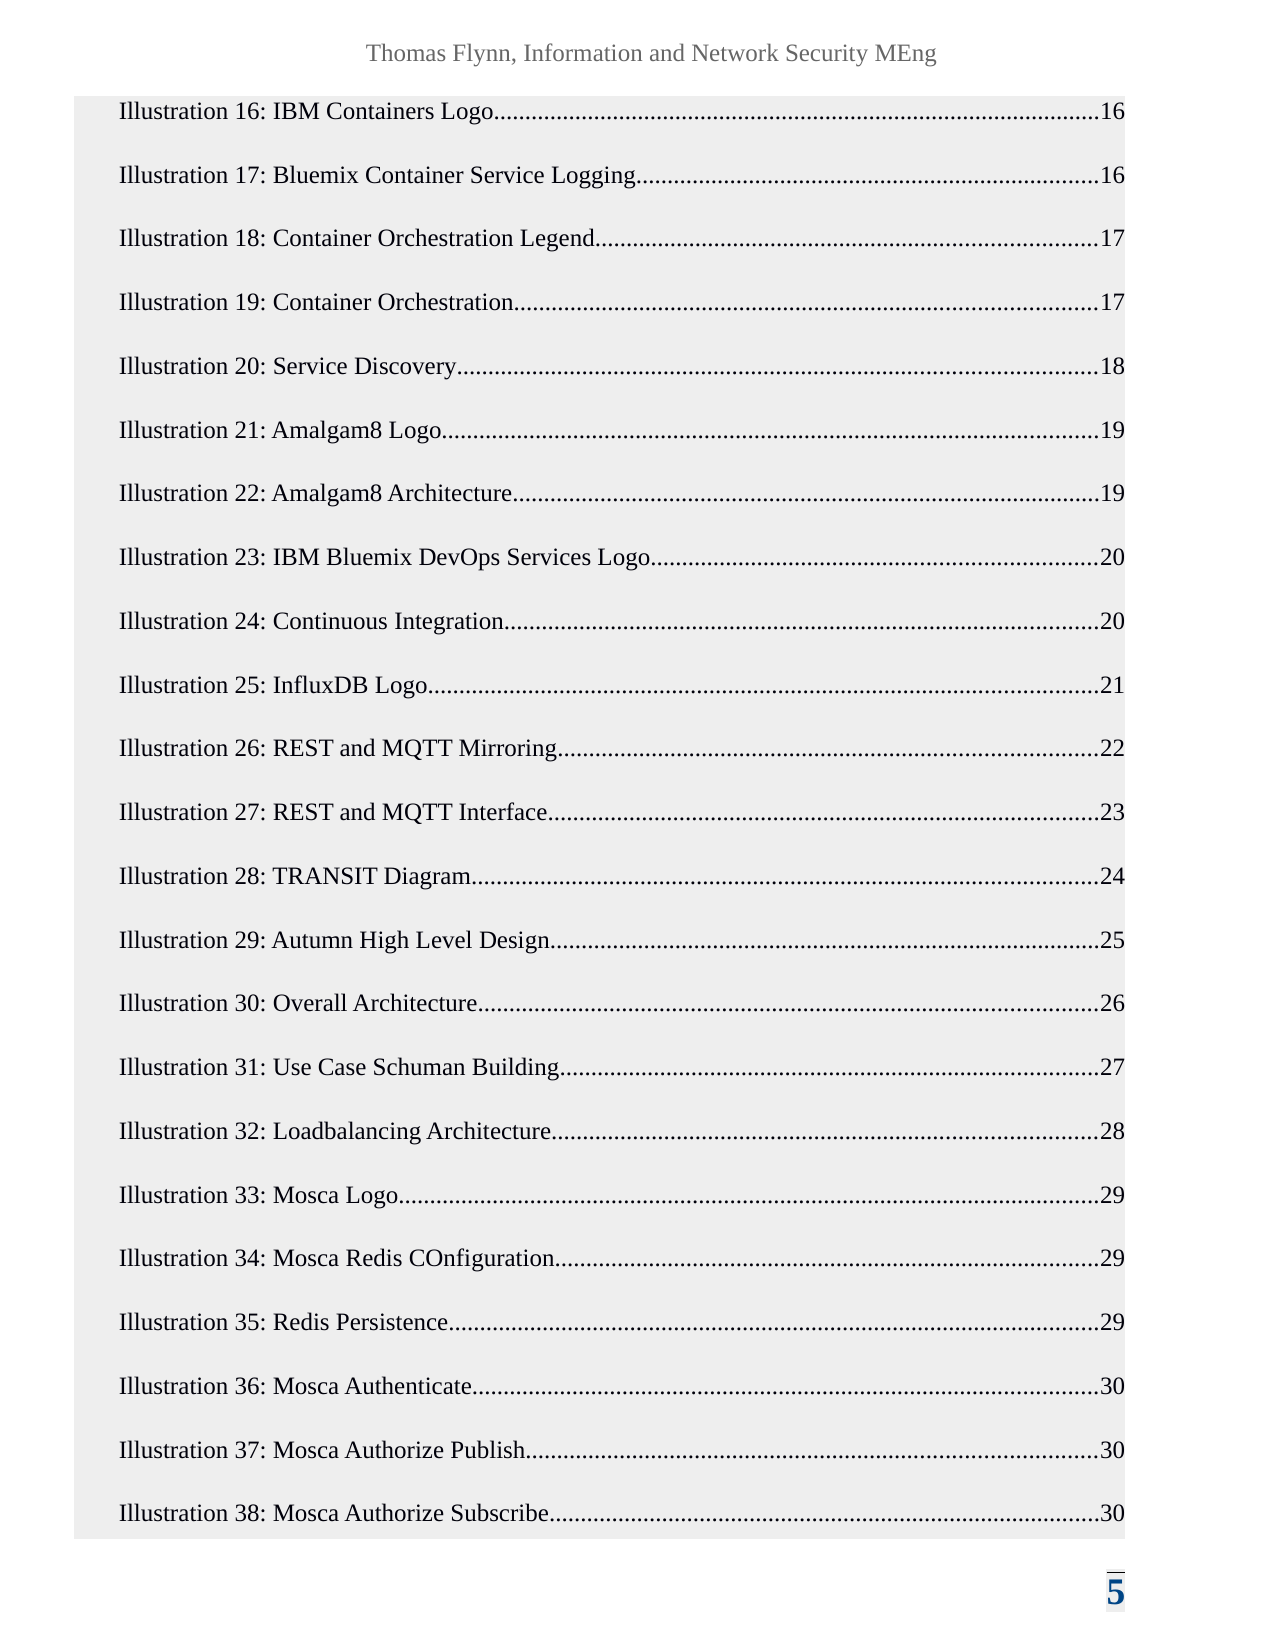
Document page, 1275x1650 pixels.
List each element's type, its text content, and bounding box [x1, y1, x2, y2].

text Illustration 22: Amalgam8 Architecture 19 [112, 478, 1125, 507]
text Illustration 17: Bluemix Container Service Logging 16 [112, 160, 1125, 188]
text Illustration 27: REST and MQTT Interface 23 [112, 797, 1125, 826]
text Illustration 19: Container Orchestration 17 [112, 287, 1125, 316]
text Illustration 28: TRANSIT Diagram 24 [112, 861, 1125, 890]
text Illustration 38: Mosca Authorize Subscribe 30 [112, 1498, 1125, 1527]
text Illustration 36: Mosca Authenticate 30 [112, 1371, 1125, 1400]
text Illustration 29: Autumn High Level Design 25 [112, 925, 1125, 953]
text Illustration 20: Service Discovery 18 [112, 351, 1125, 380]
text Illustration 24: Continuous Integration 20 [112, 606, 1125, 635]
text Illustration 35: Redis Persistence 29 [112, 1307, 1125, 1336]
text Illustration 25: InfluxDB Logo 21 [112, 670, 1125, 698]
text Illustration 34: Mosca Redis COnfiguration 29 [112, 1243, 1125, 1272]
text Illustration 37: Mosca Authorize Publish 30 [112, 1435, 1125, 1463]
text Illustration 30: Overall Architecture 26 [112, 988, 1125, 1017]
text Illustration 21: Amalgam8 Logo 19 [112, 415, 1125, 443]
text Illustration 18: Container Orchestration Legend 17 [112, 223, 1125, 252]
text Illustration 32: Loadbalancing Architecture 28 [112, 1116, 1125, 1145]
text Illustration 23: IBM Bluemix DevOps Services Logo 20 [112, 542, 1125, 571]
text Illustration 33: Mosca Logo 29 [112, 1180, 1125, 1208]
text Illustration 31: Use Case Schuman Building 27 [112, 1052, 1125, 1081]
text Illustration 16: IBM Containers Logo 16 [112, 96, 1125, 125]
text Illustration 26: REST and MQTT Mirroring 22 [112, 733, 1125, 762]
